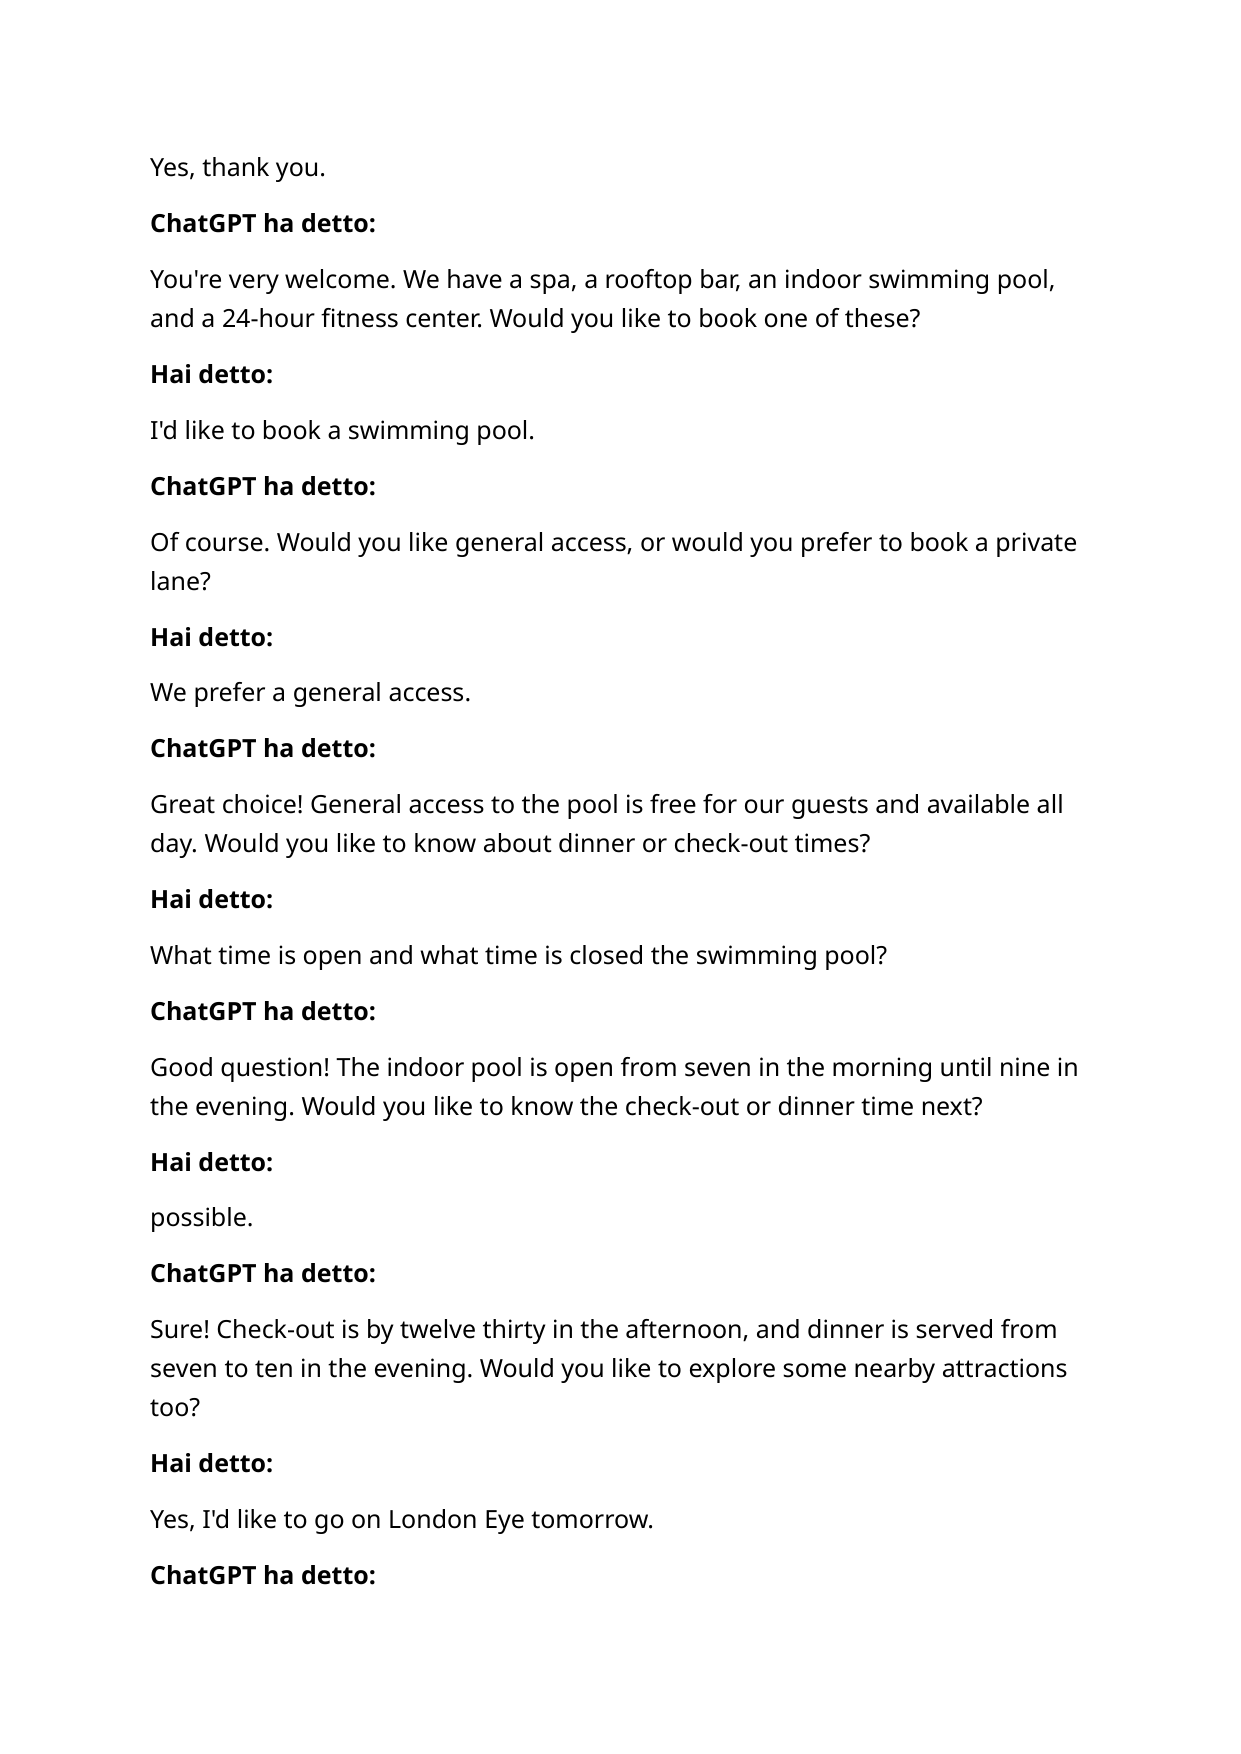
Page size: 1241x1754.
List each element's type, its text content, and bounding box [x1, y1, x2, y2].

text What time is open and what time is closed the swimming pool? [150, 937, 1090, 972]
text You're very welcome. We have a spa, a rooftop bar, an indoor swimming pool, and a 24-hour fitness center. Would you like to book one of these? [150, 262, 1090, 335]
text Sure! Check-out is by twelve thirty in the afternoon, and dinner is served from seven to ten in the evening. Would you like to explore some nearby attractions too? [150, 1312, 1090, 1424]
text I'd like to book a swimming pool. [150, 412, 1090, 447]
text Hai detto: [150, 1446, 1090, 1480]
text ChatGPT ha detto: [150, 468, 1090, 502]
text Hai detto: [150, 357, 1090, 391]
text ChatGPT ha detto: [150, 206, 1090, 240]
text Great choice! General access to the pool is free for our guests and available all day. Would you like to know about dinner or check-out times? [150, 787, 1090, 860]
text ChatGPT ha detto: [150, 731, 1090, 765]
text Of course. Would you like general access, or would you prefer to book a private lane? [150, 524, 1090, 597]
text Hai detto: [150, 882, 1090, 916]
text Hai detto: [150, 619, 1090, 653]
text possible. [150, 1200, 1090, 1234]
text Yes, thank you. [150, 150, 1090, 184]
text Yes, I'd like to go on London Eye tomorrow. [150, 1502, 1090, 1536]
text Hai detto: [150, 1144, 1090, 1178]
text ChatGPT ha detto: [150, 993, 1090, 1027]
text We prefer a general access. [150, 675, 1090, 709]
text ChatGPT ha detto: [150, 1256, 1090, 1290]
text ChatGPT ha detto: [150, 1557, 1090, 1592]
text Good question! The indoor pool is open from seven in the morning until nine in the evening. Would you like to know the check-out or dinner time next? [150, 1049, 1090, 1122]
